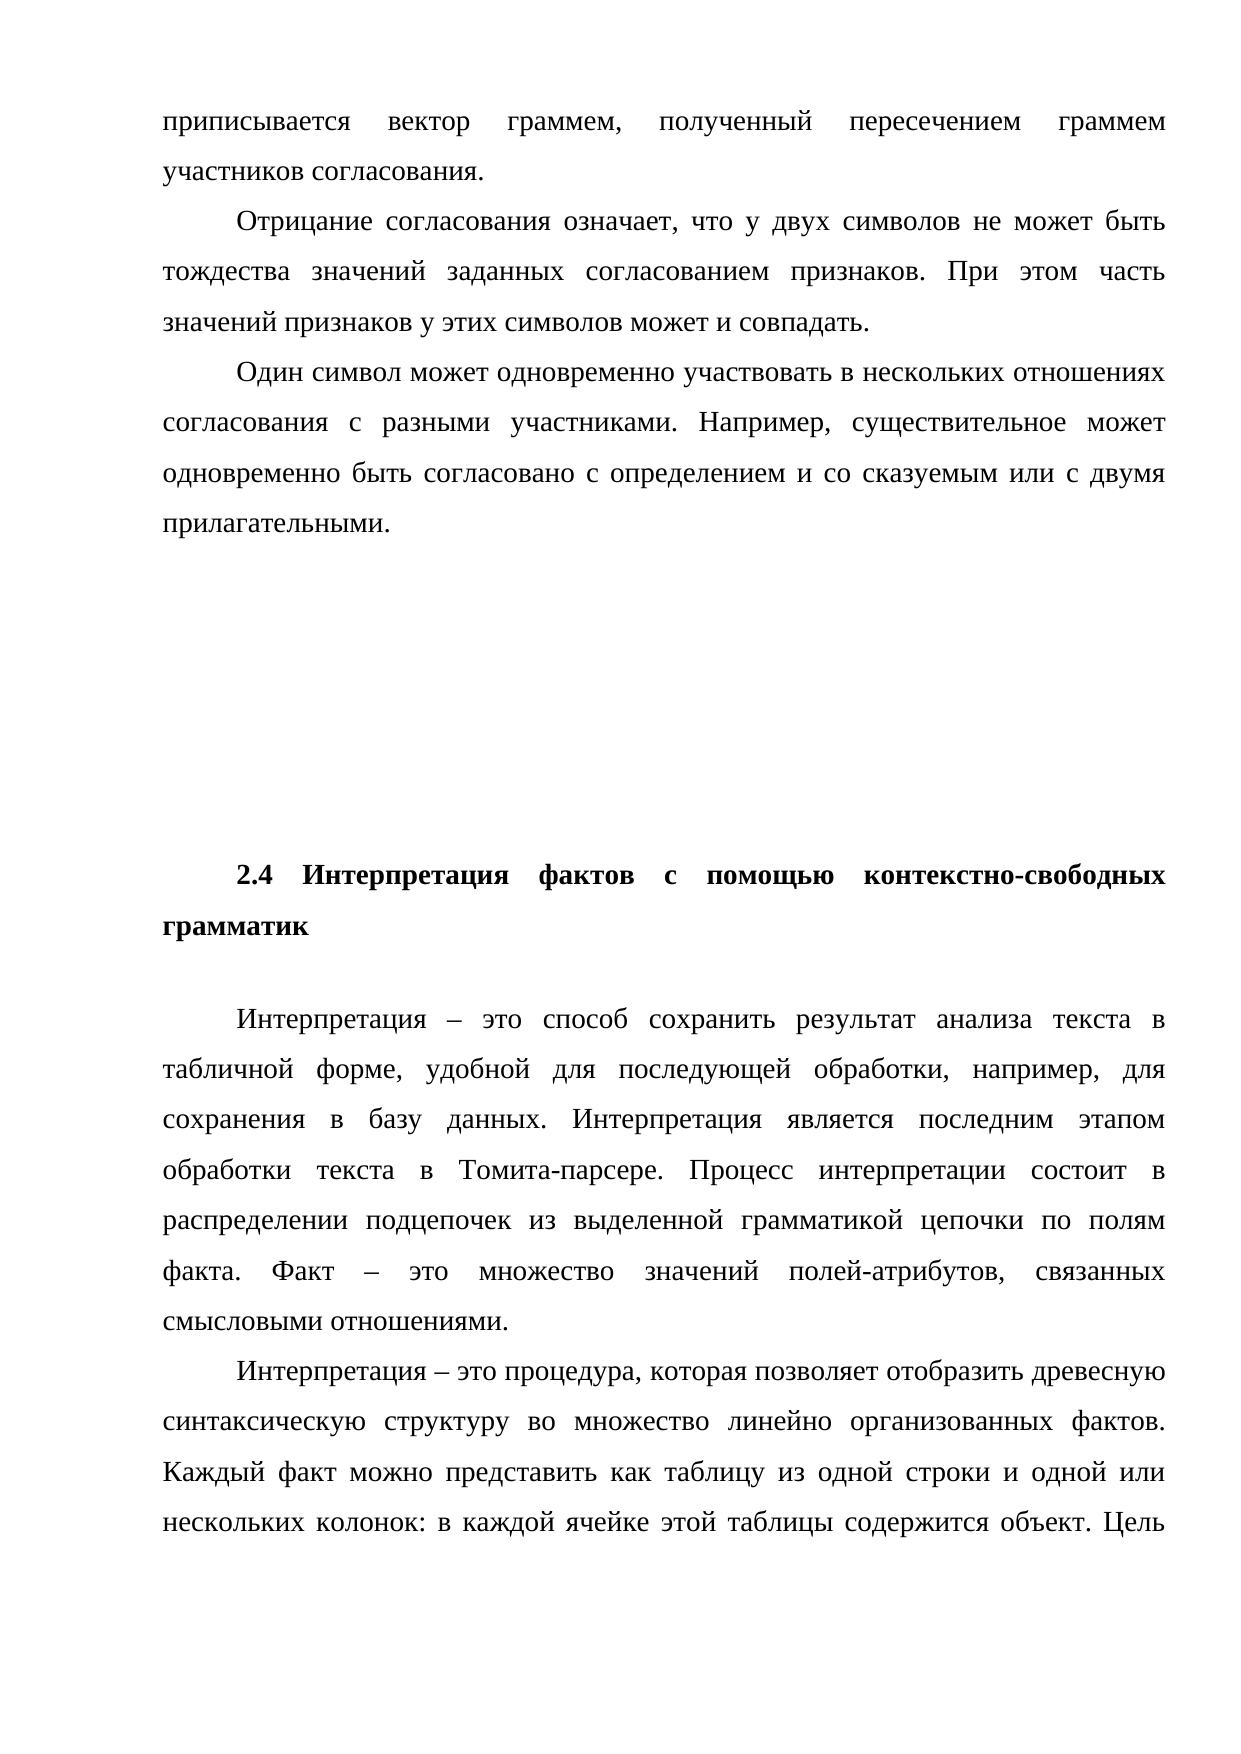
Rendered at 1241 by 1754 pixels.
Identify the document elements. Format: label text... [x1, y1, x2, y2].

text Интерпретация – это процедура, которая позволяет отобразить древесную синтаксическую структуру во множество линейно организованных фактов. Каждый факт можно представить как таблицу из одной строки и одной или нескольких колонок: в каждой ячейке этой таблицы содержится объект. Цель [162, 1353, 1166, 1538]
text приписывается вектор граммем, полученный пересечением граммем участников согласования. [162, 103, 1166, 186]
text Интерпретация – это способ сохранить результат анализа текста в табличной форме, удобной для последующей обработки, например, для сохранения в базу данных. Интерпретация является последним этапом обработки текста в Томита-парсере. Процесс интерпретации состоит в распределении подцепочек из выделенной грамматикой цепочки по полям факта. Факт – это множество значений полей-атрибутов, связанных смысловыми отношениями. [162, 1001, 1166, 1336]
text Один символ может одновременно участвовать в нескольких отношениях согласования с разными участниками. Например, существительное может одновременно быть согласовано с определением и со сказуемым или с двумя прилагательными. [162, 354, 1166, 539]
subtitle 2.4 Интерпретация фактов с помощью контекстно-свободных грамматик [162, 857, 1166, 941]
text Отрицание согласования означает, что у двух символов не может быть тождества значений заданных согласованием признаков. При этом часть значений признаков у этих символов может и совпадать. [162, 203, 1166, 337]
